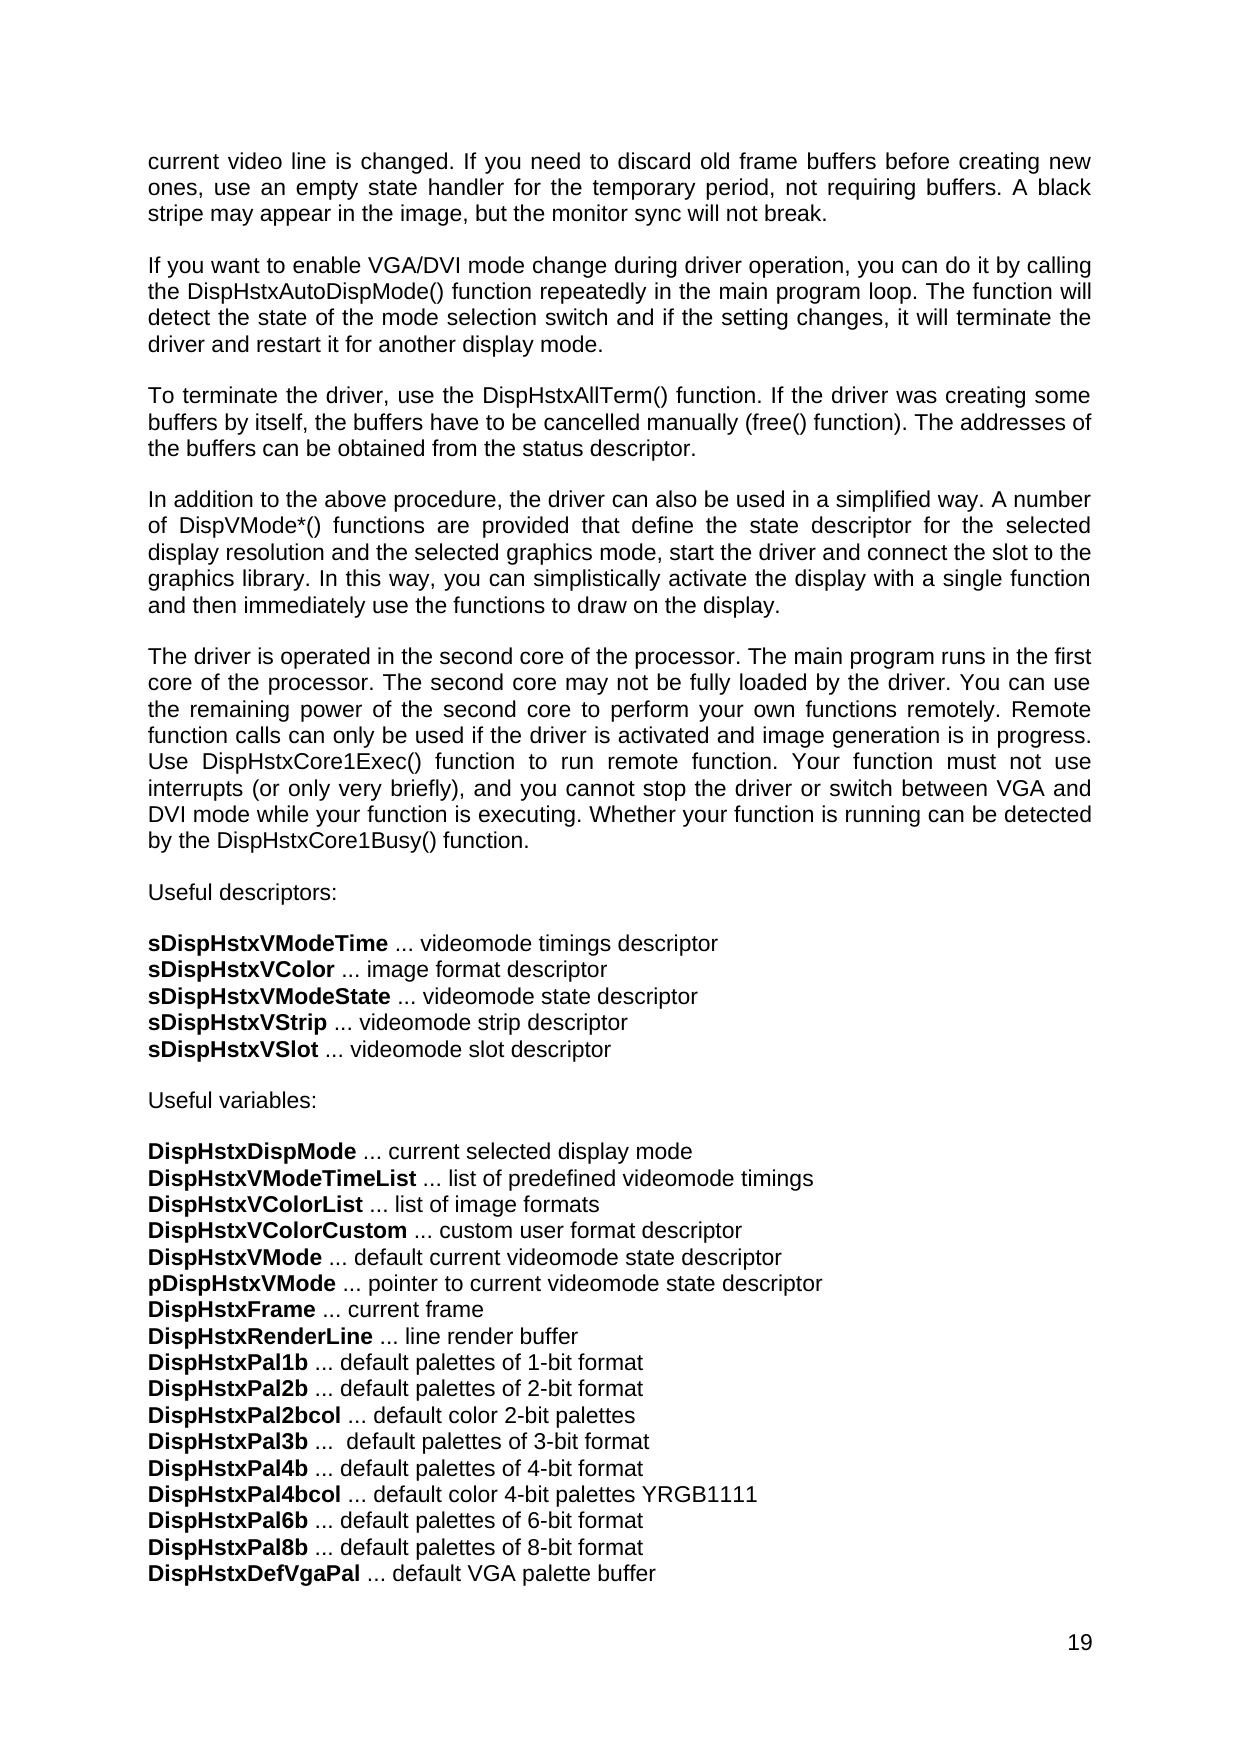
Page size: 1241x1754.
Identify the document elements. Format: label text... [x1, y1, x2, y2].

text current video line is changed. If you need to discard old frame buffers before creating new ones, use an empty state handler for the temporary period, not requiring buffers. A black stripe may appear in the image, but the monitor sync will not break. [148, 148, 1093, 227]
text DispHstxDispMode ... current selected display mode [148, 1138, 1093, 1164]
text The driver is operated in the second core of the processor. The main program runs in the first core of the processor. The second core may not be fully loaded by the driver. You can use the remaining power of the second core to perform your own functions remotely. Remote function calls can only be used if the driver is activated and image generation is in progress. Use DispHstxCore1Exec() function to run remote function. Your function must not use interrupts (or only very briefly), and you cannot stop the driver or switch between VGA and DVI mode while your function is executing. Whether your function is running can be detected by the DispHstxCore1Busy() function. [148, 643, 1093, 854]
text If you want to enable VGA/DVI mode change during driver operation, you can do it by calling the DispHstxAutoDispMode() function repeatedly in the main program loop. The function will detect the state of the mode selection switch and if the setting changes, it will terminate the driver and restart it for another display mode. [148, 252, 1093, 357]
text sDispHstxVModeState ... videomode state descriptor [148, 983, 1093, 1009]
text DispHstxPal3b ... default palettes of 3-bit format [148, 1428, 1093, 1454]
text To terminate the driver, use the DispHstxAllTerm() function. If the driver was creating some buffers by itself, the buffers have to be cancelled manually (free() function). The addresses of the buffers can be obtained from the status descriptor. [148, 382, 1093, 461]
text sDispHstxVStrip ... videomode strip descriptor [148, 1009, 1093, 1036]
text sDispHstxVSlot ... videomode slot descriptor [148, 1036, 1093, 1062]
text In addition to the above procedure, the driver can also be used in a simplified way. A number of DispVMode*() functions are provided that define the state descriptor for the selected display resolution and the selected graphics mode, start the driver and connect the slot to the graphics library. In this way, you can simplistically activate the display with a single function and then immediately use the functions to draw on the display. [148, 486, 1093, 618]
text DispHstxPal1b ... default palettes of 1-bit format [148, 1349, 1093, 1375]
text DispHstxVColorCustom ... custom user format descriptor [148, 1217, 1093, 1244]
text DispHstxPal2b ... default palettes of 2-bit format [148, 1375, 1093, 1402]
text DispHstxPal4b ... default palettes of 4-bit format [148, 1454, 1093, 1481]
text DispHstxVMode ... default current videomode state descriptor [148, 1244, 1093, 1270]
text Useful variables: [148, 1087, 1093, 1113]
text DispHstxPal4bcol ... default color 4-bit palettes YRGB1111 [148, 1481, 1093, 1507]
text sDispHstxVModeTime ... videomode timings descriptor [148, 930, 1093, 956]
text DispHstxPal2bcol ... default color 2-bit palettes [148, 1402, 1093, 1428]
text Useful descriptors: [148, 879, 1093, 905]
text sDispHstxVColor ... image format descriptor [148, 956, 1093, 983]
text DispHstxVModeTimeList ... list of predefined videomode timings [148, 1164, 1093, 1191]
text DispHstxRenderLine ... line render buffer [148, 1323, 1093, 1349]
text DispHstxPal8b ... default palettes of 8-bit format [148, 1533, 1093, 1560]
text pDispHstxVMode ... pointer to current videomode state descriptor [148, 1270, 1093, 1296]
text DispHstxDefVgaPal ... default VGA palette buffer [148, 1560, 1093, 1586]
text DispHstxVColorList ... list of image formats [148, 1191, 1093, 1217]
text DispHstxPal6b ... default palettes of 6-bit format [148, 1507, 1093, 1533]
text DispHstxFrame ... current frame [148, 1296, 1093, 1323]
